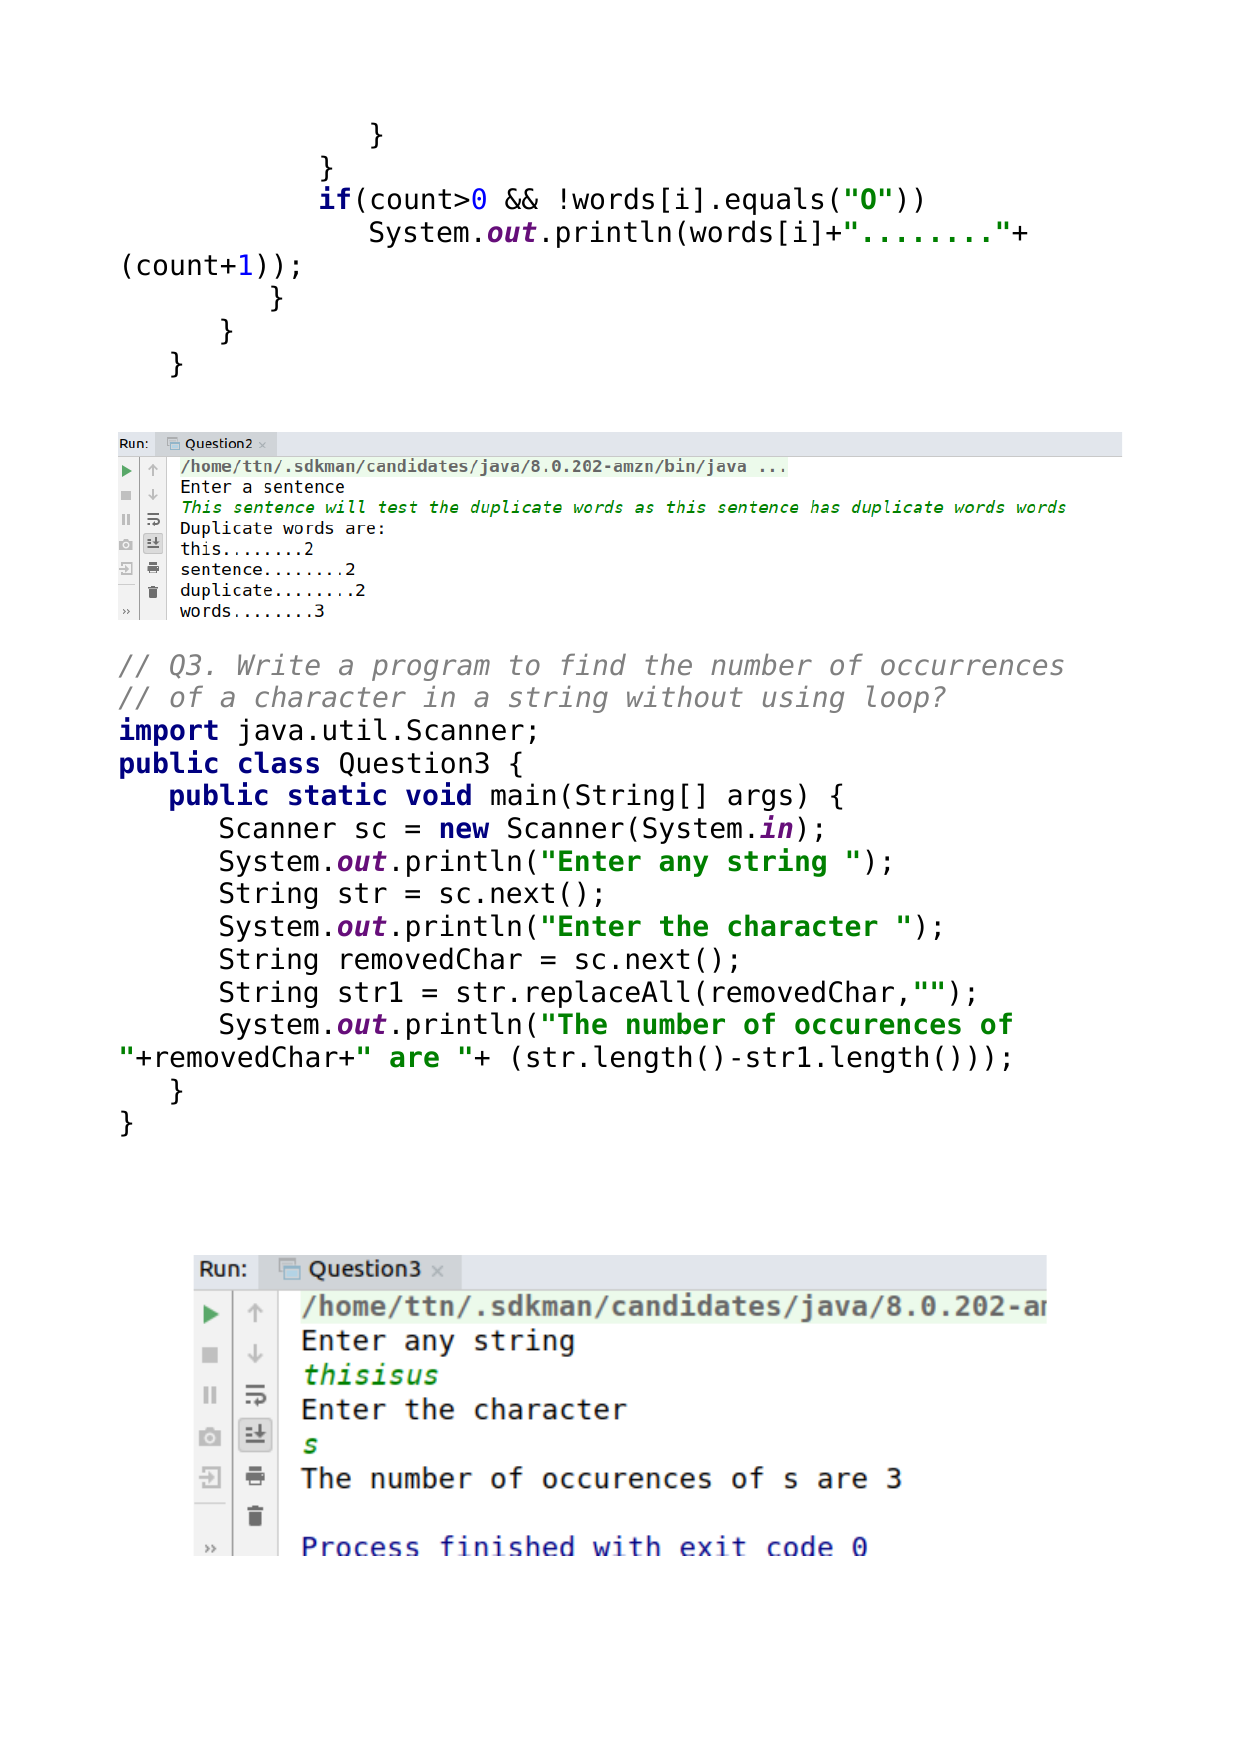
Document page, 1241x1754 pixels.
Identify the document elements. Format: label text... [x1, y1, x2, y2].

text // Q3. Write a program to find the number of occurrences [118, 649, 1122, 681]
text String removedChar = sc.next(); [118, 943, 1122, 976]
text public class Question3 { [118, 747, 1122, 779]
picture [193, 1255, 1047, 1556]
text String str1 = str.replaceAll(removedChar,""); [118, 976, 1122, 1008]
text System.out.println("Enter any string "); [118, 845, 1122, 878]
text } [118, 314, 1122, 347]
text System.out.println("The number of occurences of "+removedChar+" are "+ (str.length()-str1.length())); [118, 1008, 1122, 1074]
text import java.util.Scanner; [118, 714, 1122, 747]
text } [118, 151, 1122, 183]
text Scanner sc = new Scanner(System.in); [118, 812, 1122, 845]
text } [118, 282, 1122, 314]
text } [118, 347, 1122, 380]
text // of a character in a string without using loop? [118, 681, 1122, 714]
text } [118, 118, 1122, 151]
text } [118, 1074, 1122, 1107]
text if(count>0 && !words[i].equals("O")) [118, 183, 1122, 216]
text String str = sc.next(); [118, 878, 1122, 910]
text System.out.println(words[i]+"........"+(count+1)); [118, 216, 1122, 282]
text System.out.println("Enter the character "); [118, 910, 1122, 943]
text } [118, 1107, 1122, 1139]
picture [118, 432, 1123, 620]
text public static void main(String[] args) { [118, 779, 1122, 812]
